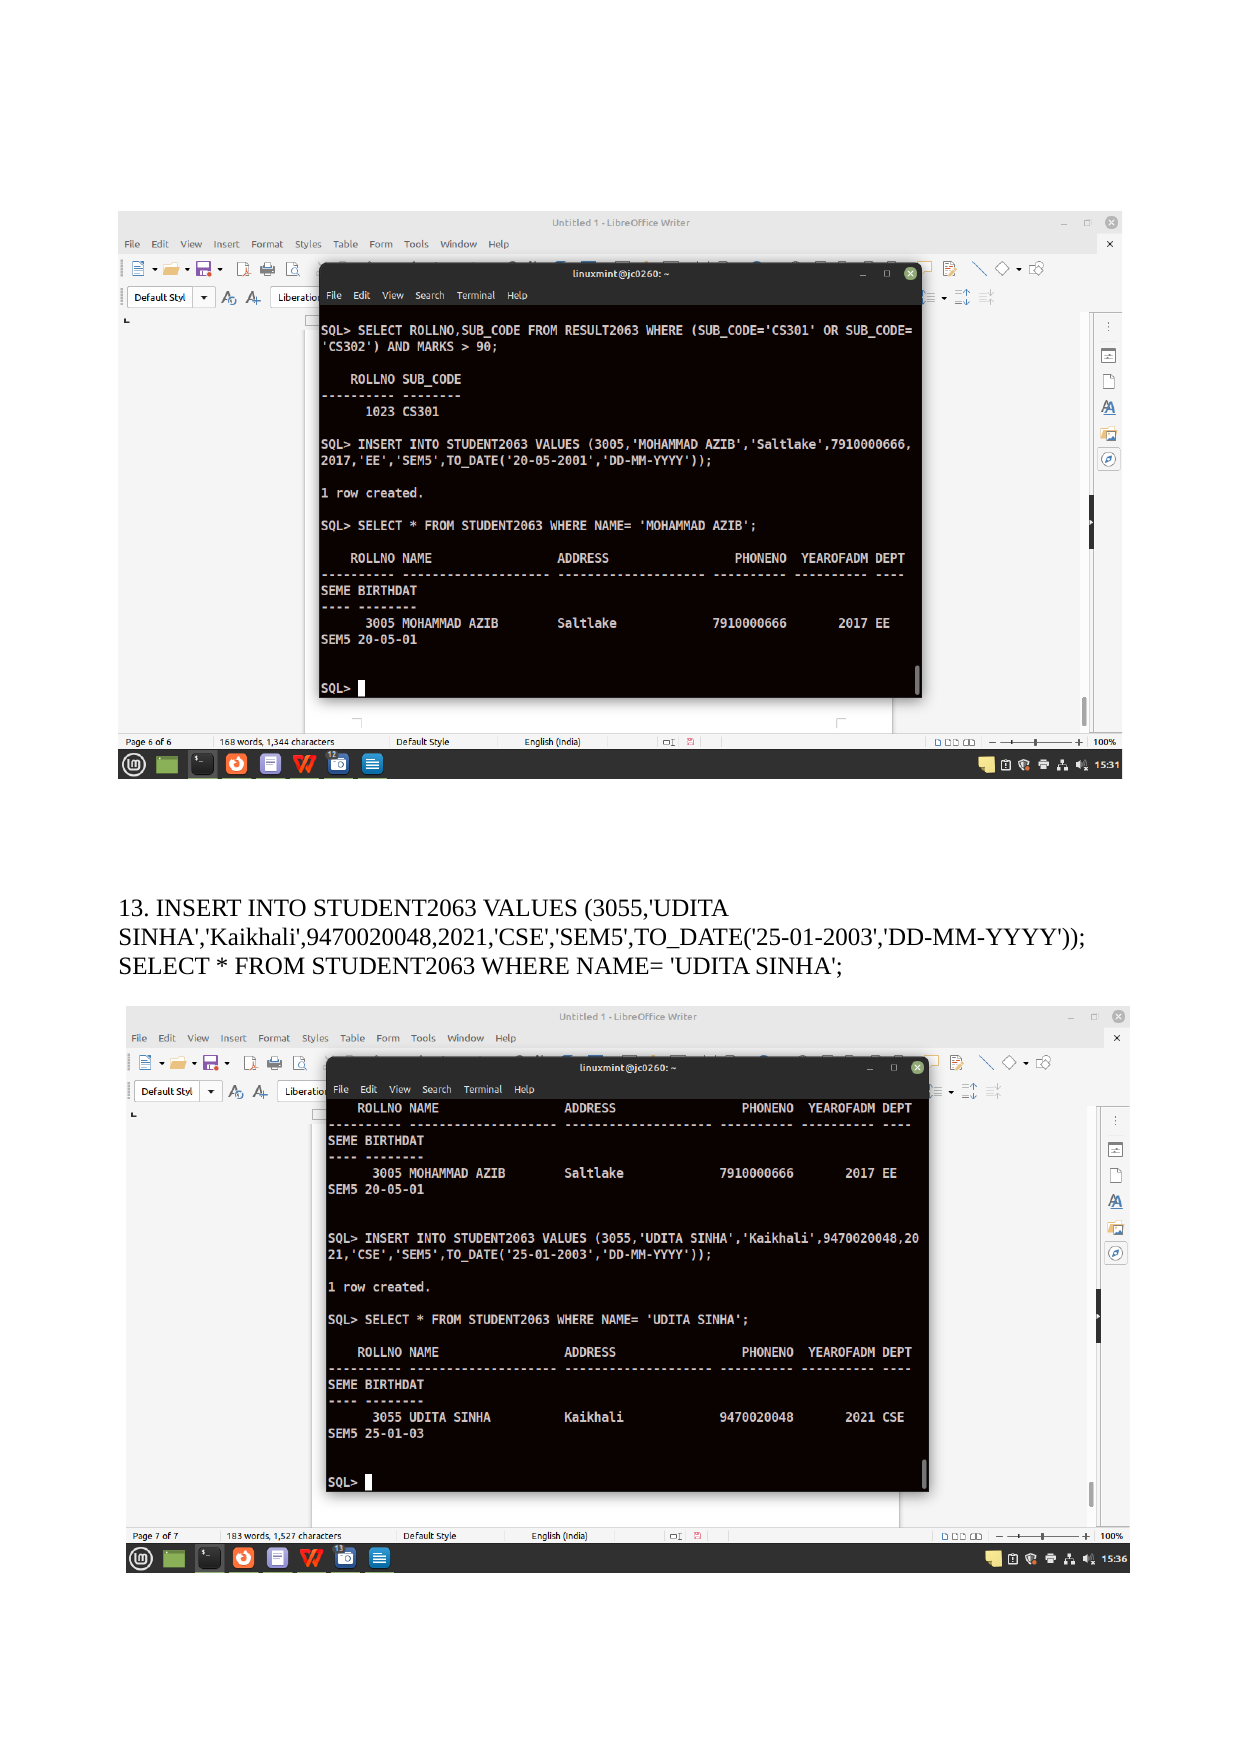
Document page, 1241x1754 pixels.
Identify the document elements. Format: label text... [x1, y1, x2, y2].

picture [118, 211, 1123, 779]
text 13. INSERT INTO STUDENT2063 VALUES (3055,'UDITA SINHA','Kaikhali',9470020048,2021,'CSE','SEM5',TO_DATE('25-01-2003','DD-MM-YYYY')); [118, 893, 1122, 951]
text SELECT * FROM STUDENT2063 WHERE NAME= 'UDITA SINHA'; [118, 951, 1122, 980]
picture [126, 1006, 1130, 1573]
